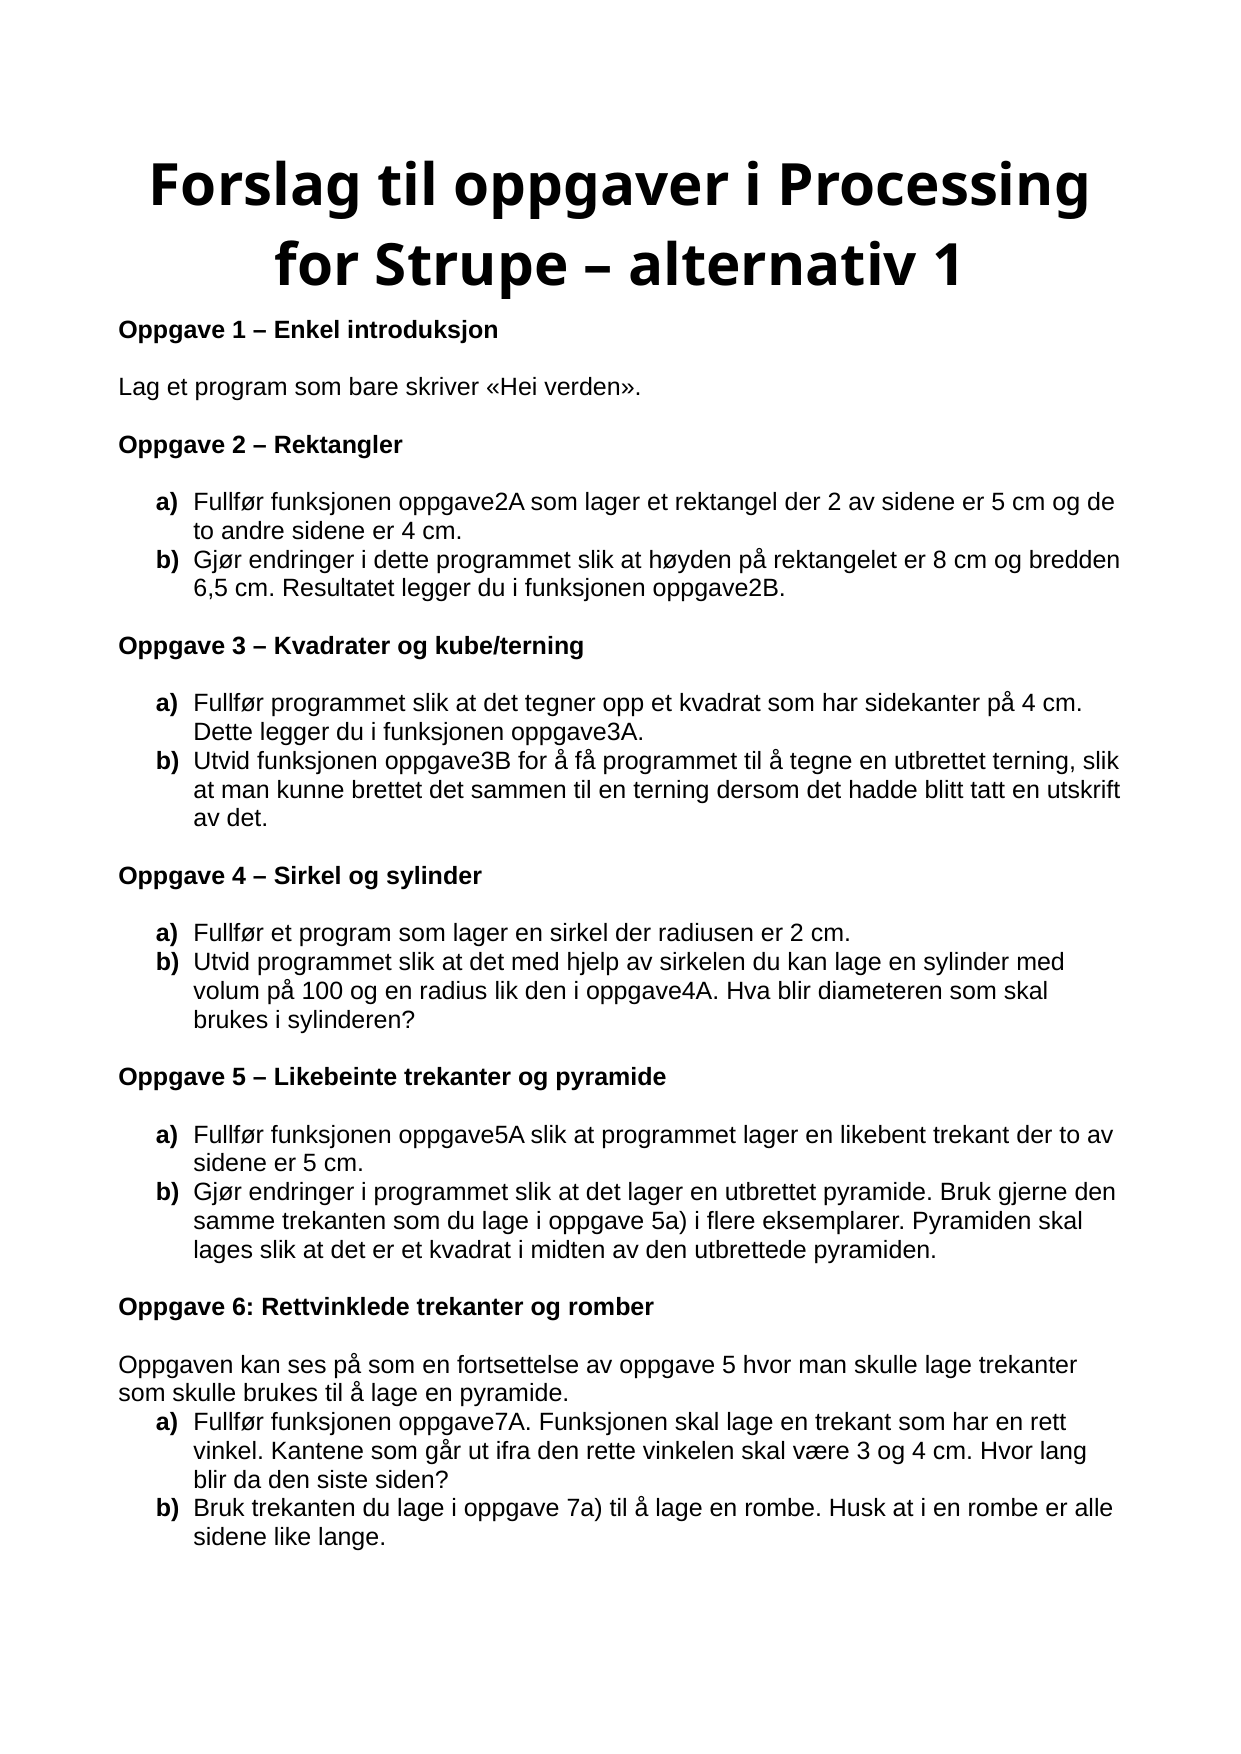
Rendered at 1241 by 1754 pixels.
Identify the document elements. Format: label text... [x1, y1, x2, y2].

text Oppgave 1 – Enkel introduksjon [118, 314, 1122, 343]
list Gjør endringer i programmet slik at det lager en utbrettet pyramide. Bruk gjerne den samme trekanten som du lage i oppgave 5a) i flere eksemplarer. Pyramiden skal lages slik at det er et kvadrat i midten av den utbrettede pyramiden. [156, 1177, 1122, 1263]
text Forslag til oppgaver i Processing for Strupe – alternativ 1 [118, 143, 1122, 302]
text Oppgave 6: Rettvinklede trekanter og romber [118, 1292, 1122, 1321]
list Bruk trekanten du lage i oppgave 7a) til å lage en rombe. Husk at i en rombe er alle sidene like lange. [156, 1493, 1122, 1551]
list Fullfør funksjonen oppgave7A. Funksjonen skal lage en trekant som har en rett vinkel. Kantene som går ut ifra den rette vinkelen skal være 3 og 4 cm. Hvor lang blir da den siste siden? [156, 1407, 1122, 1493]
list Fullfør funksjonen oppgave2A som lager et rektangel der 2 av sidene er 5 cm og de to andre sidene er 4 cm. [156, 487, 1122, 544]
text Oppgave 5 – Likebeinte trekanter og pyramide [118, 1062, 1122, 1091]
list Utvid funksjonen oppgave3B for å få programmet til å tegne en utbrettet terning, slik at man kunne brettet det sammen til en terning dersom det hadde blitt tatt en utskrift av det. [156, 746, 1122, 832]
text Oppgave 2 – Rektangler [118, 429, 1122, 458]
text Lag et program som bare skriver «Hei verden». [118, 372, 1122, 401]
text Oppgaven kan ses på som en fortsettelse av oppgave 5 hvor man skulle lage trekanter som skulle brukes til å lage en pyramide. [118, 1349, 1122, 1407]
text Oppgave 3 – Kvadrater og kube/terning [118, 631, 1122, 659]
list Fullfør et program som lager en sirkel der radiusen er 2 cm. [156, 918, 1122, 947]
list Fullfør programmet slik at det tegner opp et kvadrat som har sidekanter på 4 cm. Dette legger du i funksjonen oppgave3A. [156, 688, 1122, 746]
list Fullfør funksjonen oppgave5A slik at programmet lager en likebent trekant der to av sidene er 5 cm. [156, 1119, 1122, 1177]
list Utvid programmet slik at det med hjelp av sirkelen du kan lage en sylinder med volum på 100 og en radius lik den i oppgave4A. Hva blir diameteren som skal brukes i sylinderen? [156, 947, 1122, 1033]
text Oppgave 4 – Sirkel og sylinder [118, 861, 1122, 889]
list Gjør endringer i dette programmet slik at høyden på rektangelet er 8 cm og bredden 6,5 cm. Resultatet legger du i funksjonen oppgave2B. [156, 544, 1122, 602]
